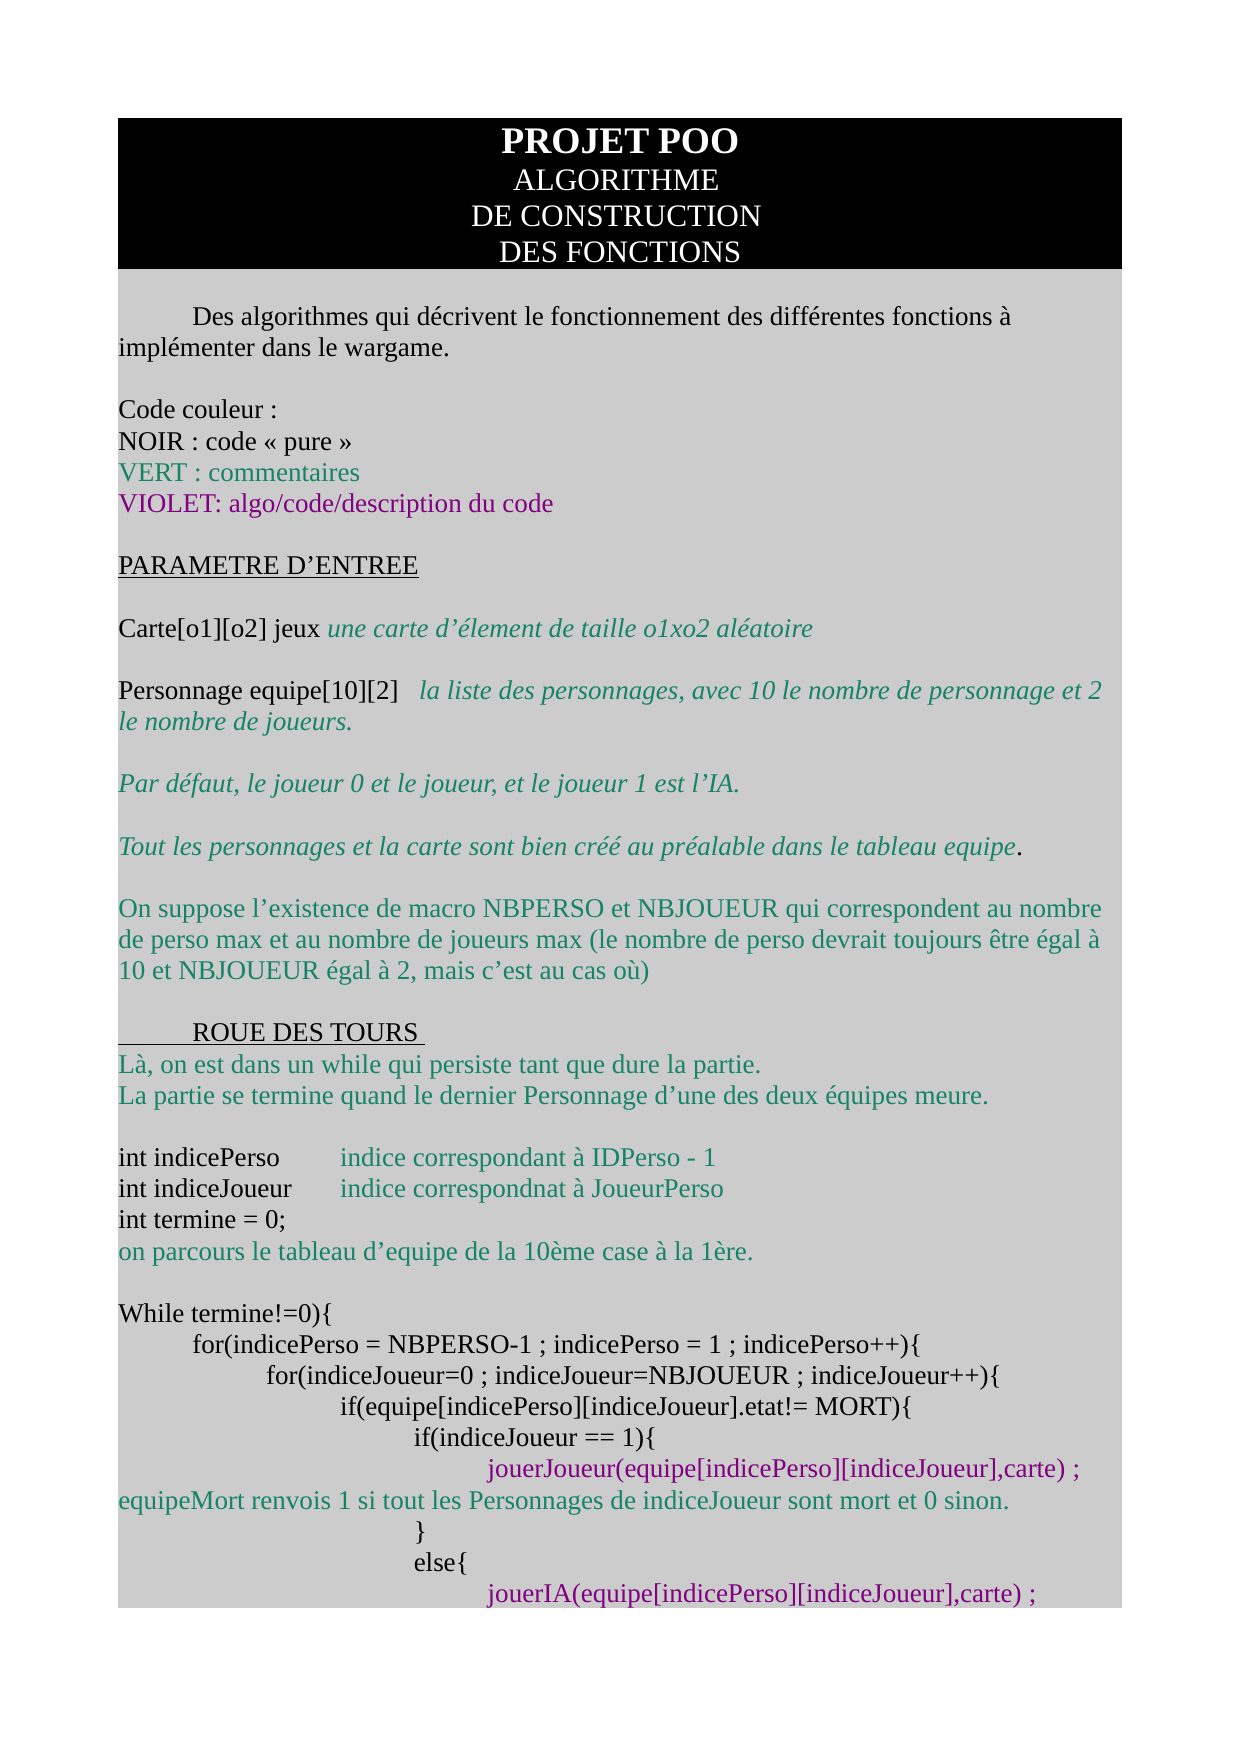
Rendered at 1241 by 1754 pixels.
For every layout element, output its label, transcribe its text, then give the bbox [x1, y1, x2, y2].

text int indicePerso indice correspondant à IDPerso - 1 [118, 1141, 1122, 1172]
text jouerIA(equipe[indicePerso][indiceJoueur],carte) ; [118, 1577, 1122, 1608]
text VIOLET: algo/code/description du code [118, 487, 1122, 518]
text int termine = 0; [118, 1203, 1122, 1234]
text Là, on est dans un while qui persiste tant que dure la partie. [118, 1048, 1122, 1079]
text else{ [118, 1546, 1122, 1577]
text jouerJoueur(equipe[indicePerso][indiceJoueur],carte) ; [118, 1453, 1122, 1484]
text DES FONCTIONS [118, 233, 1122, 269]
text On suppose l’existence de macro NBPERSO et NBJOUEUR qui correspondent au nombre de perso max et au nombre de joueurs max (le nombre de perso devrait toujours être égal à 10 et NBJOUEUR égal à 2, mais c’est au cas où) [118, 892, 1122, 985]
text While termine!=0){ [118, 1297, 1122, 1328]
text Code couleur : [118, 394, 1122, 425]
text ALGORITHME [118, 161, 1122, 197]
text for(indicePerso = NBPERSO-1 ; indicePerso = 1 ; indicePerso++){ [118, 1328, 1122, 1359]
text on parcours le tableau d’equipe de la 10ème case à la 1ère. [118, 1234, 1122, 1266]
text La partie se termine quand le dernier Personnage d’une des deux équipes meure. [118, 1079, 1122, 1110]
text if(equipe[indicePerso][indiceJoueur].etat!= MORT){ [118, 1390, 1122, 1421]
text Des algorithmes qui décrivent le fonctionnement des différentes fonctions à implémenter dans le wargame. [118, 300, 1122, 362]
text Personnage equipe[10][2] la liste des personnages, avec 10 le nombre de personnage et 2 le nombre de joueurs. [118, 674, 1122, 736]
text if(indiceJoueur == 1){ [118, 1421, 1122, 1453]
text int indiceJoueur indice correspondnat à JoueurPerso [118, 1172, 1122, 1203]
text DE CONSTRUCTION [118, 197, 1122, 233]
text NOIR : code « pure » [118, 425, 1122, 456]
text equipeMort renvois 1 si tout les Personnages de indiceJoueur sont mort et 0 sinon. [118, 1484, 1122, 1515]
text Par défaut, le joueur 0 et le joueur, et le joueur 1 est l’IA. [118, 767, 1122, 798]
text ROUE DES TOURS [118, 1017, 1122, 1048]
text } [118, 1515, 1122, 1546]
text PARAMETRE D’ENTREE [118, 549, 1122, 581]
text PROJET POO [118, 118, 1122, 161]
text for(indiceJoueur=0 ; indiceJoueur=NBJOUEUR ; indiceJoueur++){ [118, 1359, 1122, 1390]
text Tout les personnages et la carte sont bien créé au préalable dans le tableau equipe. [118, 830, 1122, 861]
text VERT : commentaires [118, 456, 1122, 487]
text Carte[o1][o2] jeux une carte d’élement de taille o1xo2 aléatoire [118, 612, 1122, 643]
